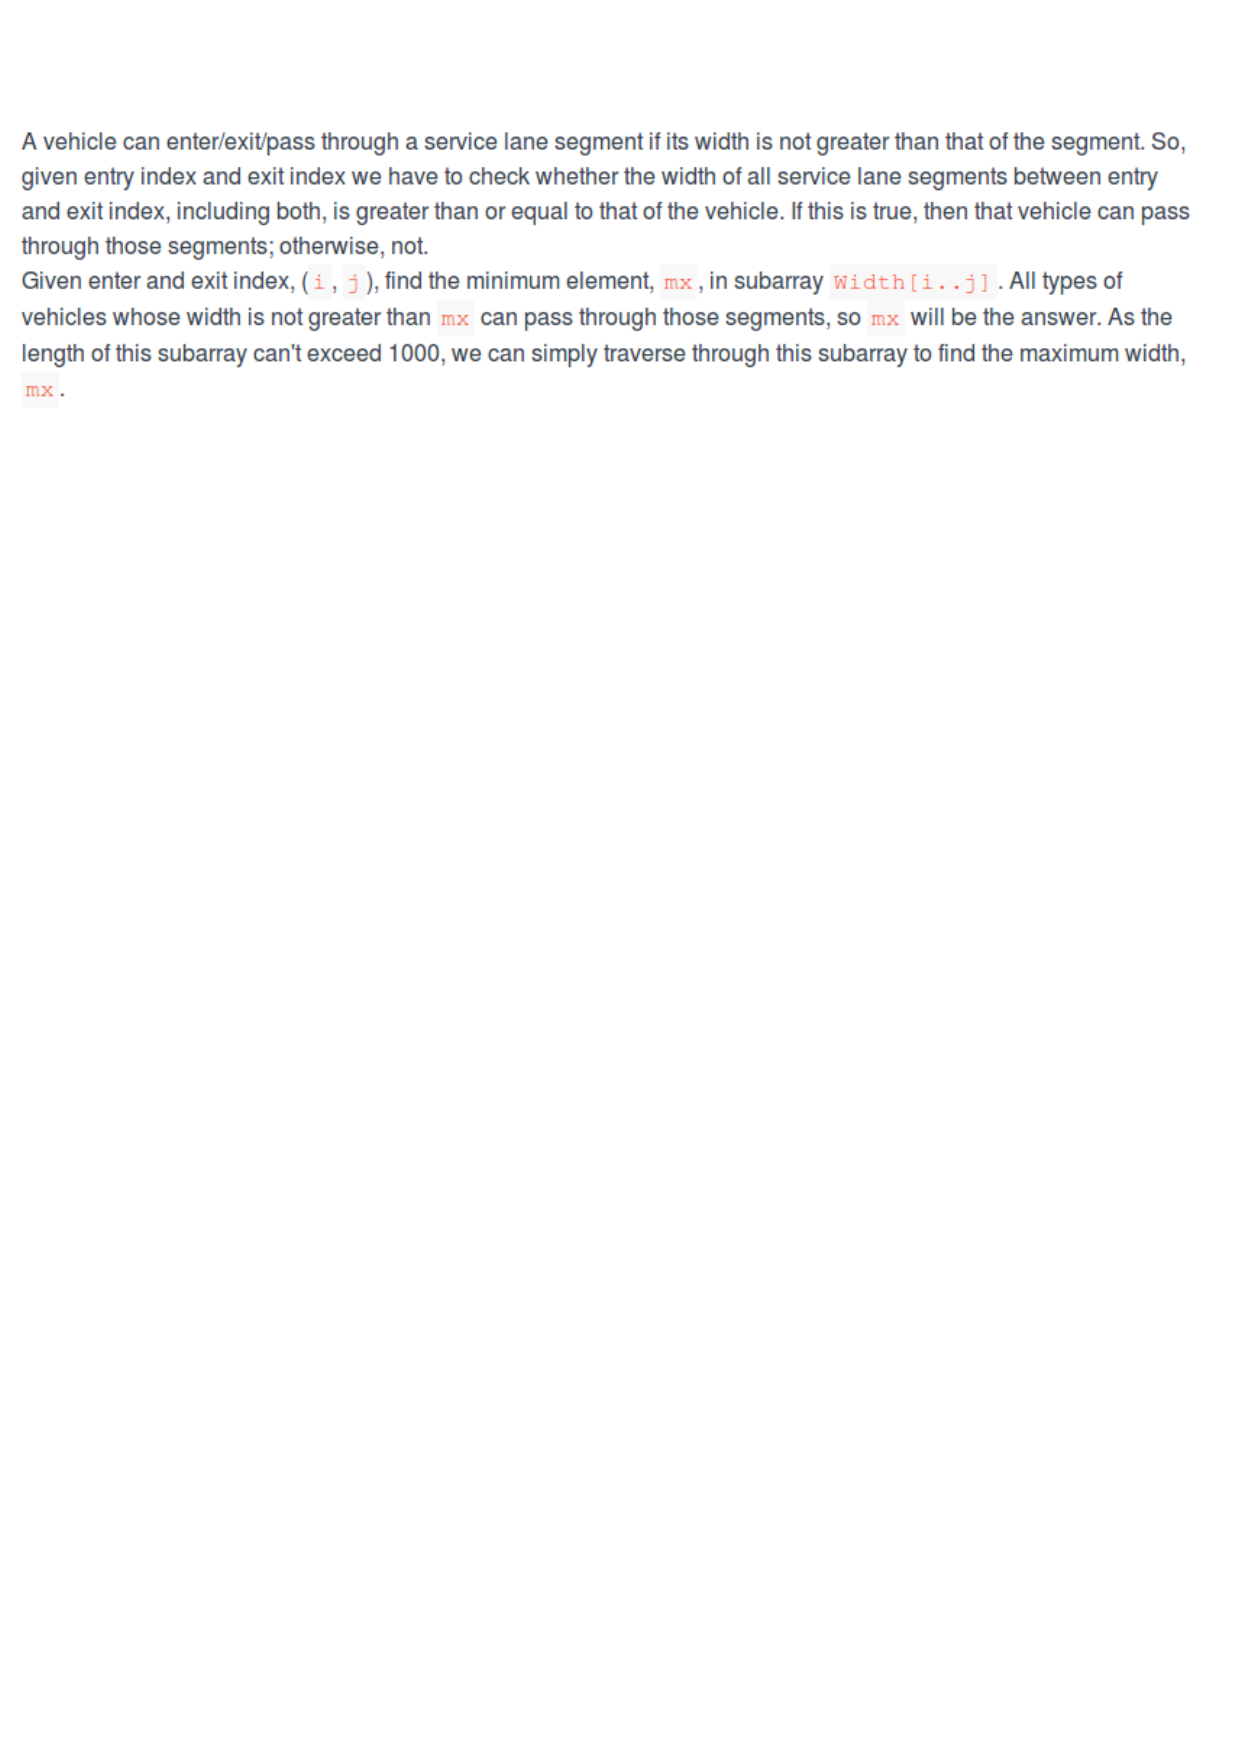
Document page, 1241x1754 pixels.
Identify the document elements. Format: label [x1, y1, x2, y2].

picture [0, 118, 1241, 408]
